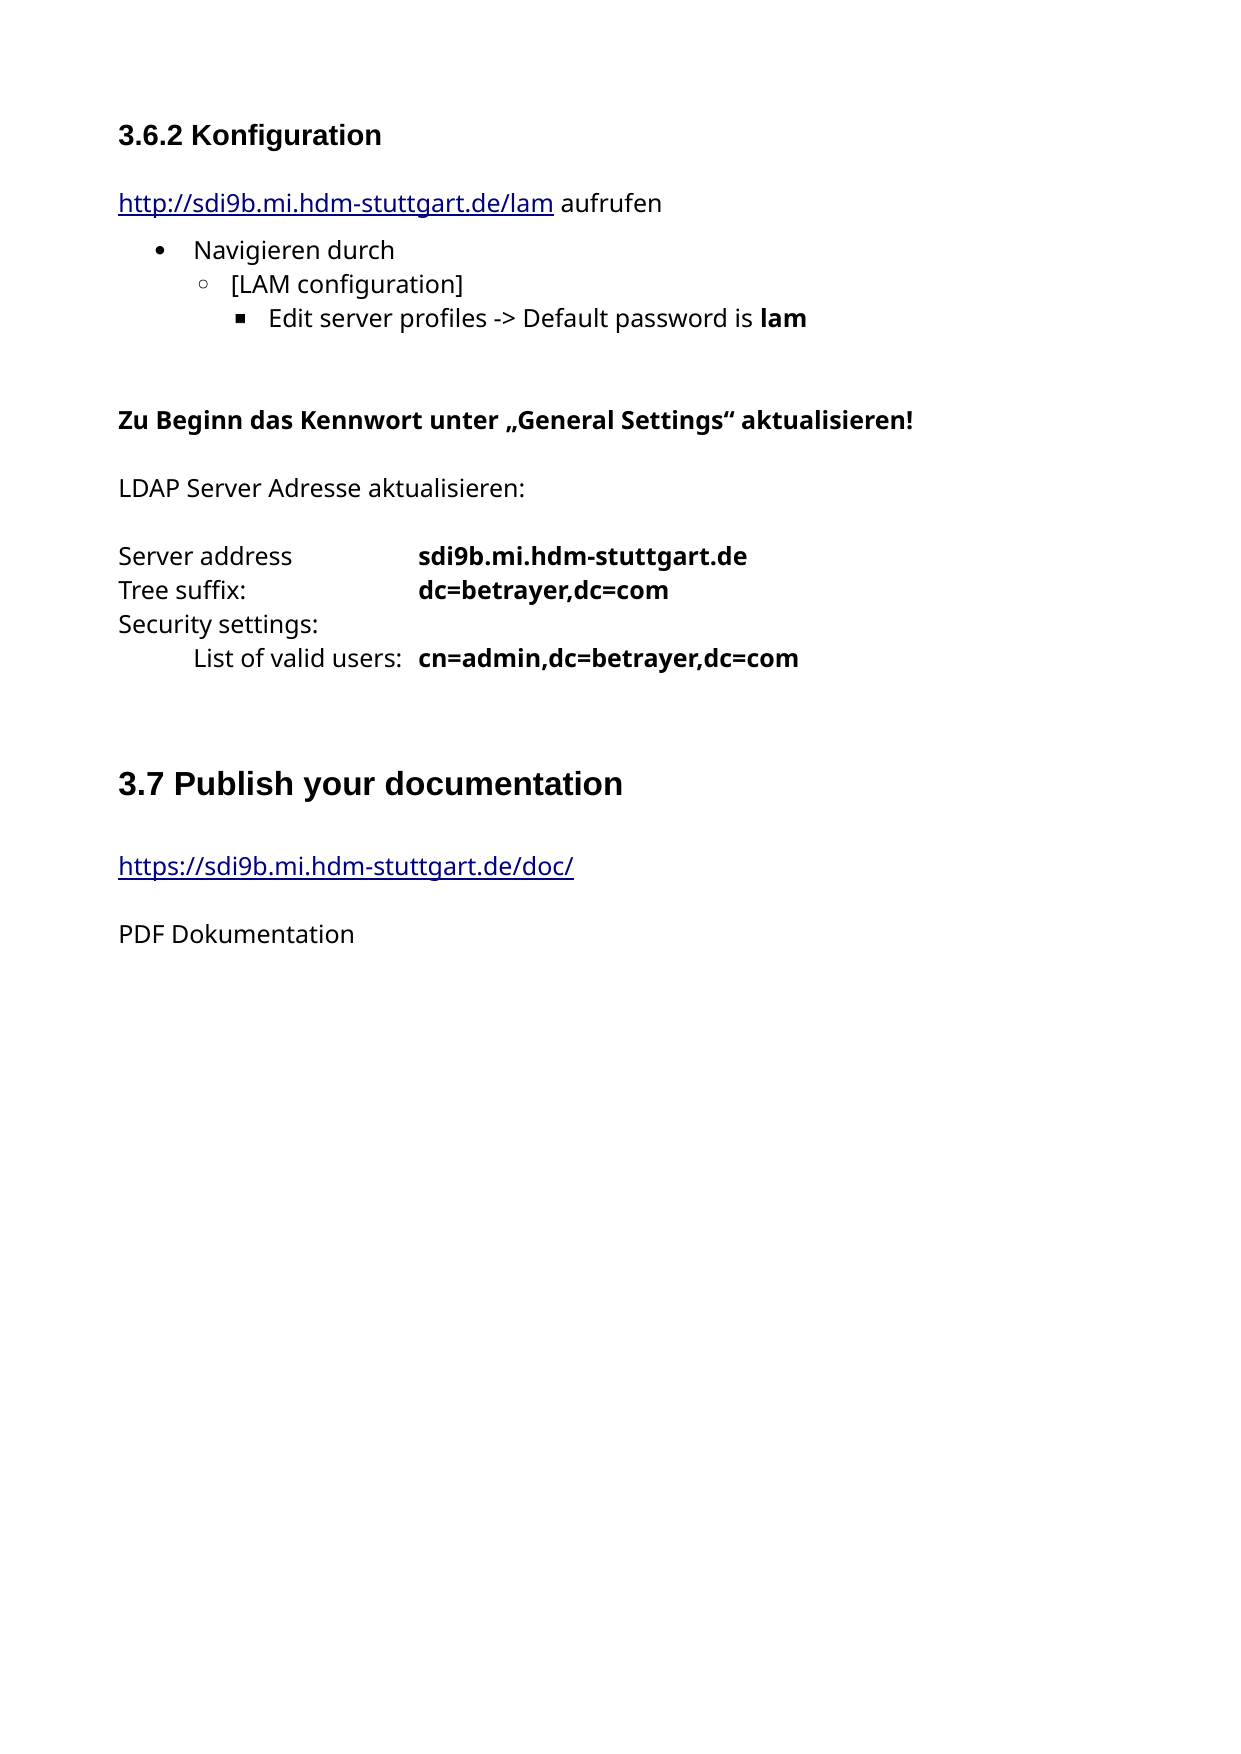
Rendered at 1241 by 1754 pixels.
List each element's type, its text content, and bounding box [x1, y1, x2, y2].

text LDAP Server Adresse aktualisieren: [118, 471, 1122, 505]
text https://sdi9b.mi.hdm-stuttgart.de/doc/ [118, 849, 1122, 883]
subtitle 3.6.2 Konfiguration http://sdi9b.mi.hdm-stuttgart.de/lam aufrufen [118, 118, 1122, 220]
subtitle 3.7 Publish your documentation [118, 764, 1122, 802]
text Server address sdi9b.mi.hdm-stuttgart.de Tree suffix: dc=betrayer,dc=com Security settings: [118, 539, 1122, 641]
list Edit server profiles -> Default password is lam [231, 300, 1122, 334]
list [LAM configuration] [193, 266, 1122, 300]
text List of valid users: cn=admin,dc=betrayer,dc=com [118, 641, 1122, 709]
list Navigieren durch [156, 232, 1122, 266]
text Zu Beginn das Kennwort unter „General Settings“ aktualisieren! [118, 334, 1122, 437]
text PDF Dokumentation [118, 917, 1122, 951]
